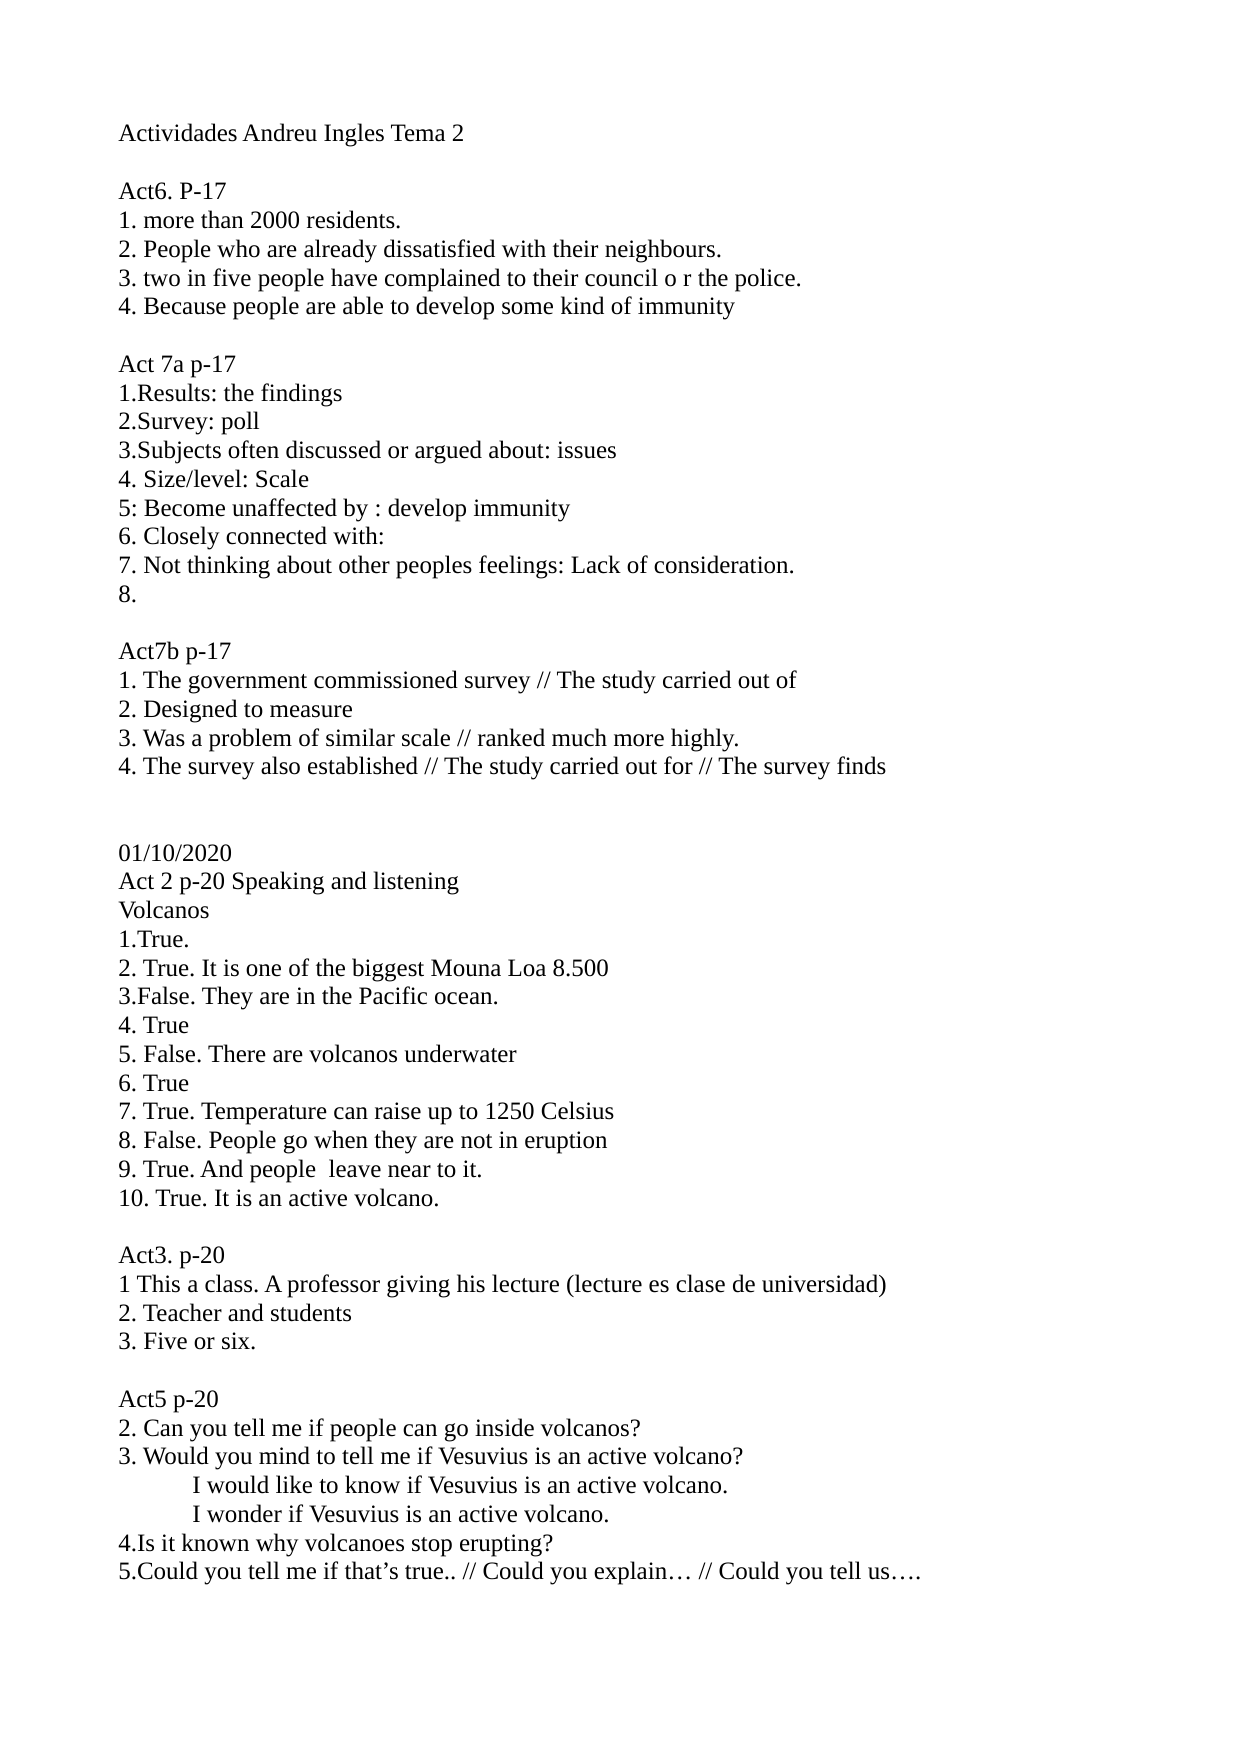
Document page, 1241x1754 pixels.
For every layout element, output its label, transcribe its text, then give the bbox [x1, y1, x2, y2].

text 1.Results: the findings [118, 378, 1122, 406]
text 7. Not thinking about other peoples feelings: Lack of consideration. [118, 550, 1122, 579]
text 1. more than 2000 residents. [118, 205, 1122, 234]
text I would like to know if Vesuvius is an active volcano. [118, 1470, 1122, 1499]
text 3. Was a problem of similar scale // ranked much more highly. [118, 723, 1122, 751]
text Act5 p-20 [118, 1384, 1122, 1413]
text 7. True. Temperature can raise up to 1250 Celsius [118, 1096, 1122, 1125]
text 5.Could you tell me if that’s true.. // Could you explain… // Could you tell us…. [118, 1556, 1122, 1585]
text 5. False. There are volcanos underwater [118, 1039, 1122, 1068]
text 3. Would you mind to tell me if Vesuvius is an active volcano? [118, 1441, 1122, 1470]
text 1. The government commissioned survey // The study carried out of [118, 665, 1122, 694]
text I wonder if Vesuvius is an active volcano. [118, 1499, 1122, 1528]
text 2. Designed to measure [118, 694, 1122, 723]
text Act6. P-17 [118, 176, 1122, 205]
text 3.Subjects often discussed or argued about: issues [118, 435, 1122, 464]
text 2. Can you tell me if people can go inside volcanos? [118, 1413, 1122, 1441]
text 9. True. And people leave near to it. [118, 1154, 1122, 1183]
text 4. True [118, 1010, 1122, 1039]
text 8. [118, 579, 1122, 608]
text 3. two in five people have complained to their council o r the police. [118, 263, 1122, 291]
text 10. True. It is an active volcano. [118, 1183, 1122, 1211]
text 3.False. They are in the Pacific ocean. [118, 981, 1122, 1010]
text Act 7a p-17 [118, 349, 1122, 378]
text 4.Is it known why volcanoes stop erupting? [118, 1528, 1122, 1556]
text 6. Closely connected with: [118, 521, 1122, 550]
text Act3. p-20 [118, 1240, 1122, 1269]
text 3. Five or six. [118, 1326, 1122, 1355]
text 2.Survey: poll [118, 406, 1122, 435]
text 6. True [118, 1068, 1122, 1096]
text 1 This a class. A professor giving his lecture (lecture es clase de universidad) [118, 1269, 1122, 1298]
text 4. Size/level: Scale [118, 464, 1122, 493]
text 1.True. [118, 924, 1122, 953]
text 8. False. People go when they are not in eruption [118, 1125, 1122, 1154]
text 2. True. It is one of the biggest Mouna Loa 8.500 [118, 953, 1122, 981]
text Act7b p-17 [118, 636, 1122, 665]
text 5: Become unaffected by : develop immunity [118, 493, 1122, 521]
text 01/10/2020 [118, 838, 1122, 866]
text 4. The survey also established // The study carried out for // The survey finds [118, 751, 1122, 780]
text Act 2 p-20 Speaking and listening [118, 866, 1122, 895]
text Volcanos [118, 895, 1122, 924]
text 2. People who are already dissatisfied with their neighbours. [118, 234, 1122, 263]
text 2. Teacher and students [118, 1298, 1122, 1326]
text 4. Because people are able to develop some kind of immunity [118, 291, 1122, 320]
